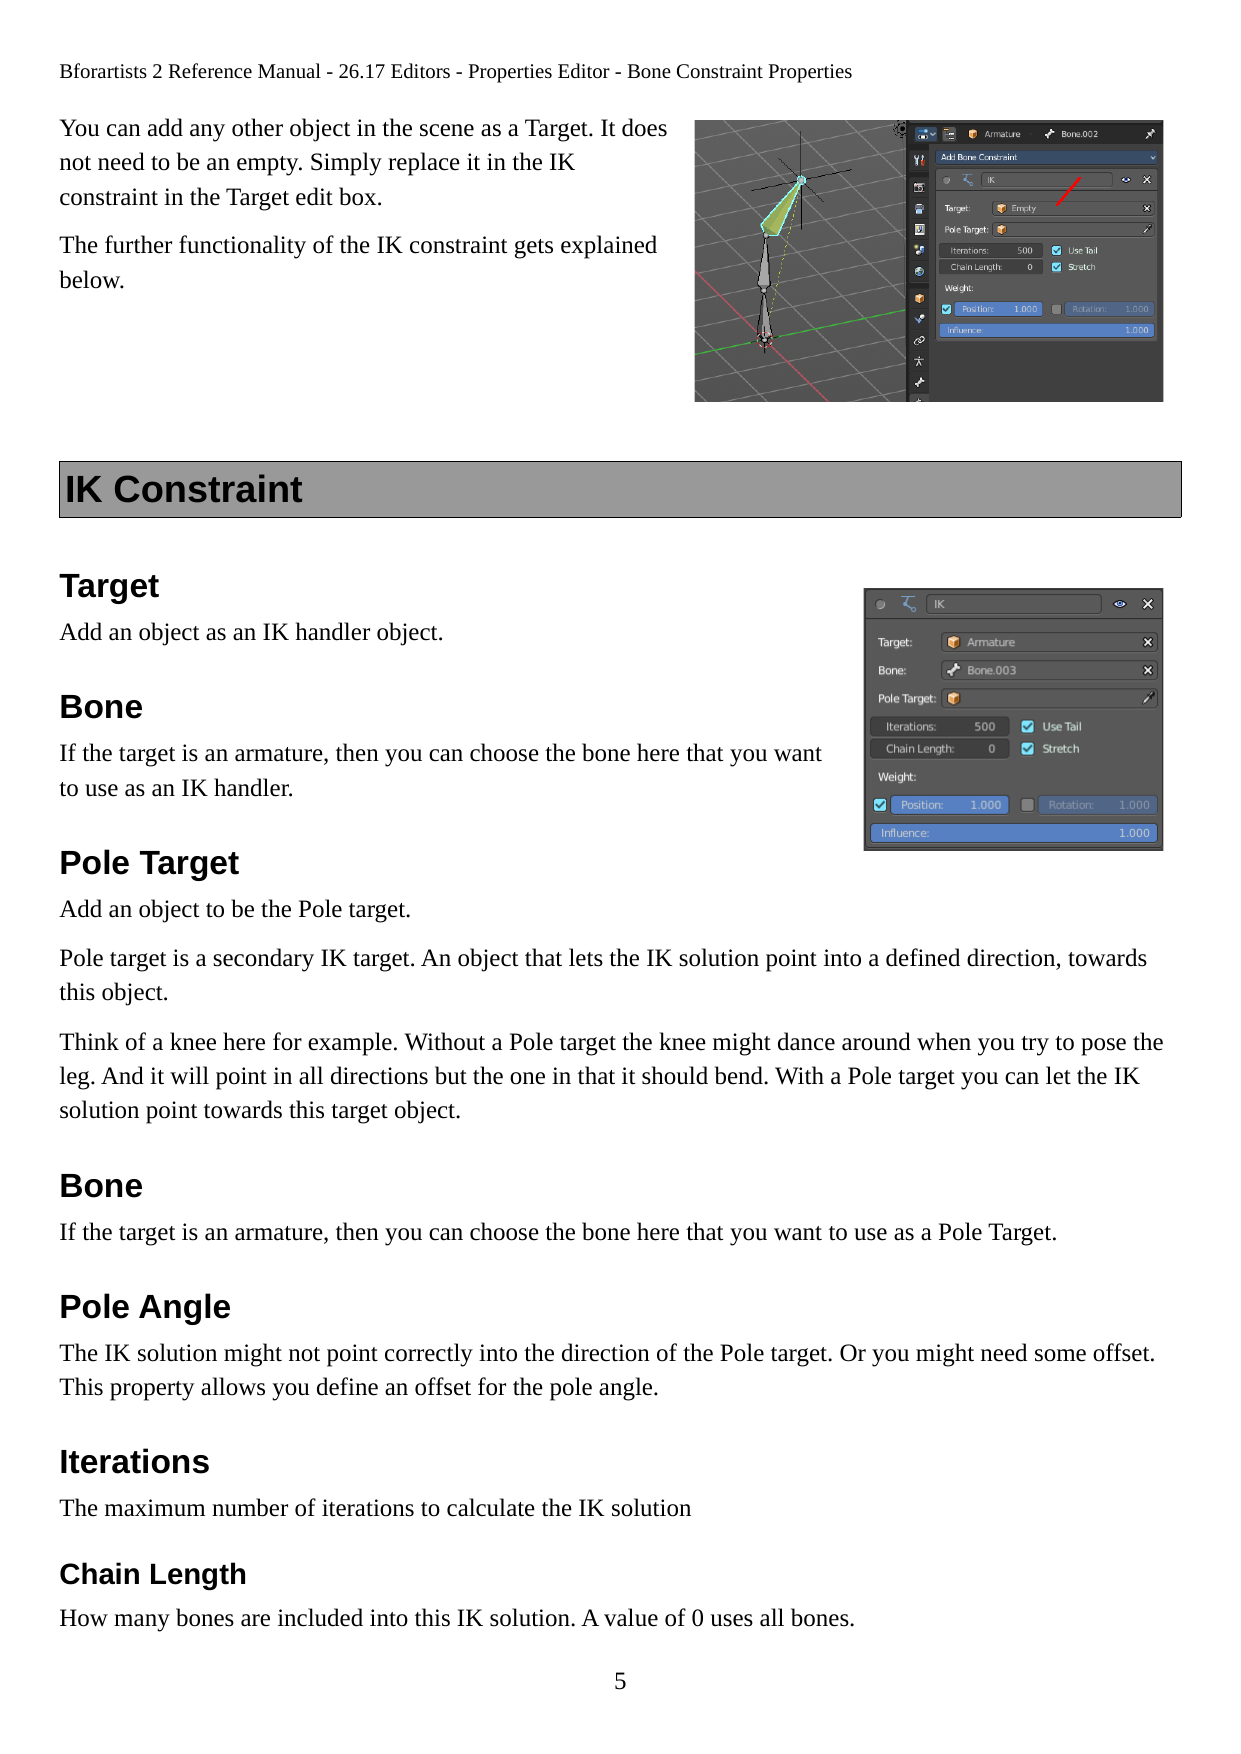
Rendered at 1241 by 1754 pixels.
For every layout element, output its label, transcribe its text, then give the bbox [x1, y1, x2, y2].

text If the target is an armature, then you can choose the bone here that you want to use as a Pole Target. [59, 1217, 1181, 1245]
subtitle Iterations [59, 1442, 1181, 1481]
picture [694, 120, 1164, 402]
text Think of a knee here for example. Without a Pole target the knee might dance around when you try to pose the leg. And it will point in all directions but the one in that it should bend. With a Pole target you can let the IK solution point towards this target object. [59, 1027, 1181, 1124]
subtitle Target [59, 566, 1181, 605]
text The IK solution might not point correctly into the direction of the Pole target. Or you might need some offset. This property allows you define an offset for the pole angle. [59, 1338, 1181, 1401]
text Add an object as an IK handler object. [59, 617, 863, 646]
subtitle Bone [59, 687, 863, 726]
text Add an object to be the Pole target. [59, 894, 1181, 923]
subtitle Chain Length [59, 1557, 1181, 1591]
table_header IK Constraint [60, 462, 1181, 517]
picture [863, 588, 1164, 851]
subtitle [1164, 687, 1181, 726]
text How many bones are included into this IK solution. A value of 0 uses all bones. [59, 1603, 1181, 1632]
text If the target is an armature, then you can choose the bone here that you want to use as an IK handler. [59, 738, 863, 802]
subtitle Bone [59, 1165, 1181, 1204]
text The further functionality of the IK constraint gets explained below. [59, 231, 694, 294]
text The maximum number of iterations to calculate the IK solution [59, 1493, 1181, 1522]
text You can add any other object in the scene as a Target. It does not need to be an empty. Simply replace it in the IK constraint in the Target edit box. [59, 113, 1181, 210]
text Pole target is a secondary IK target. An object that lets the IK solution point into a defined direction, towards this object. [59, 943, 1181, 1006]
subtitle Pole Angle [59, 1286, 1181, 1325]
subtitle Pole Target [59, 843, 1181, 881]
